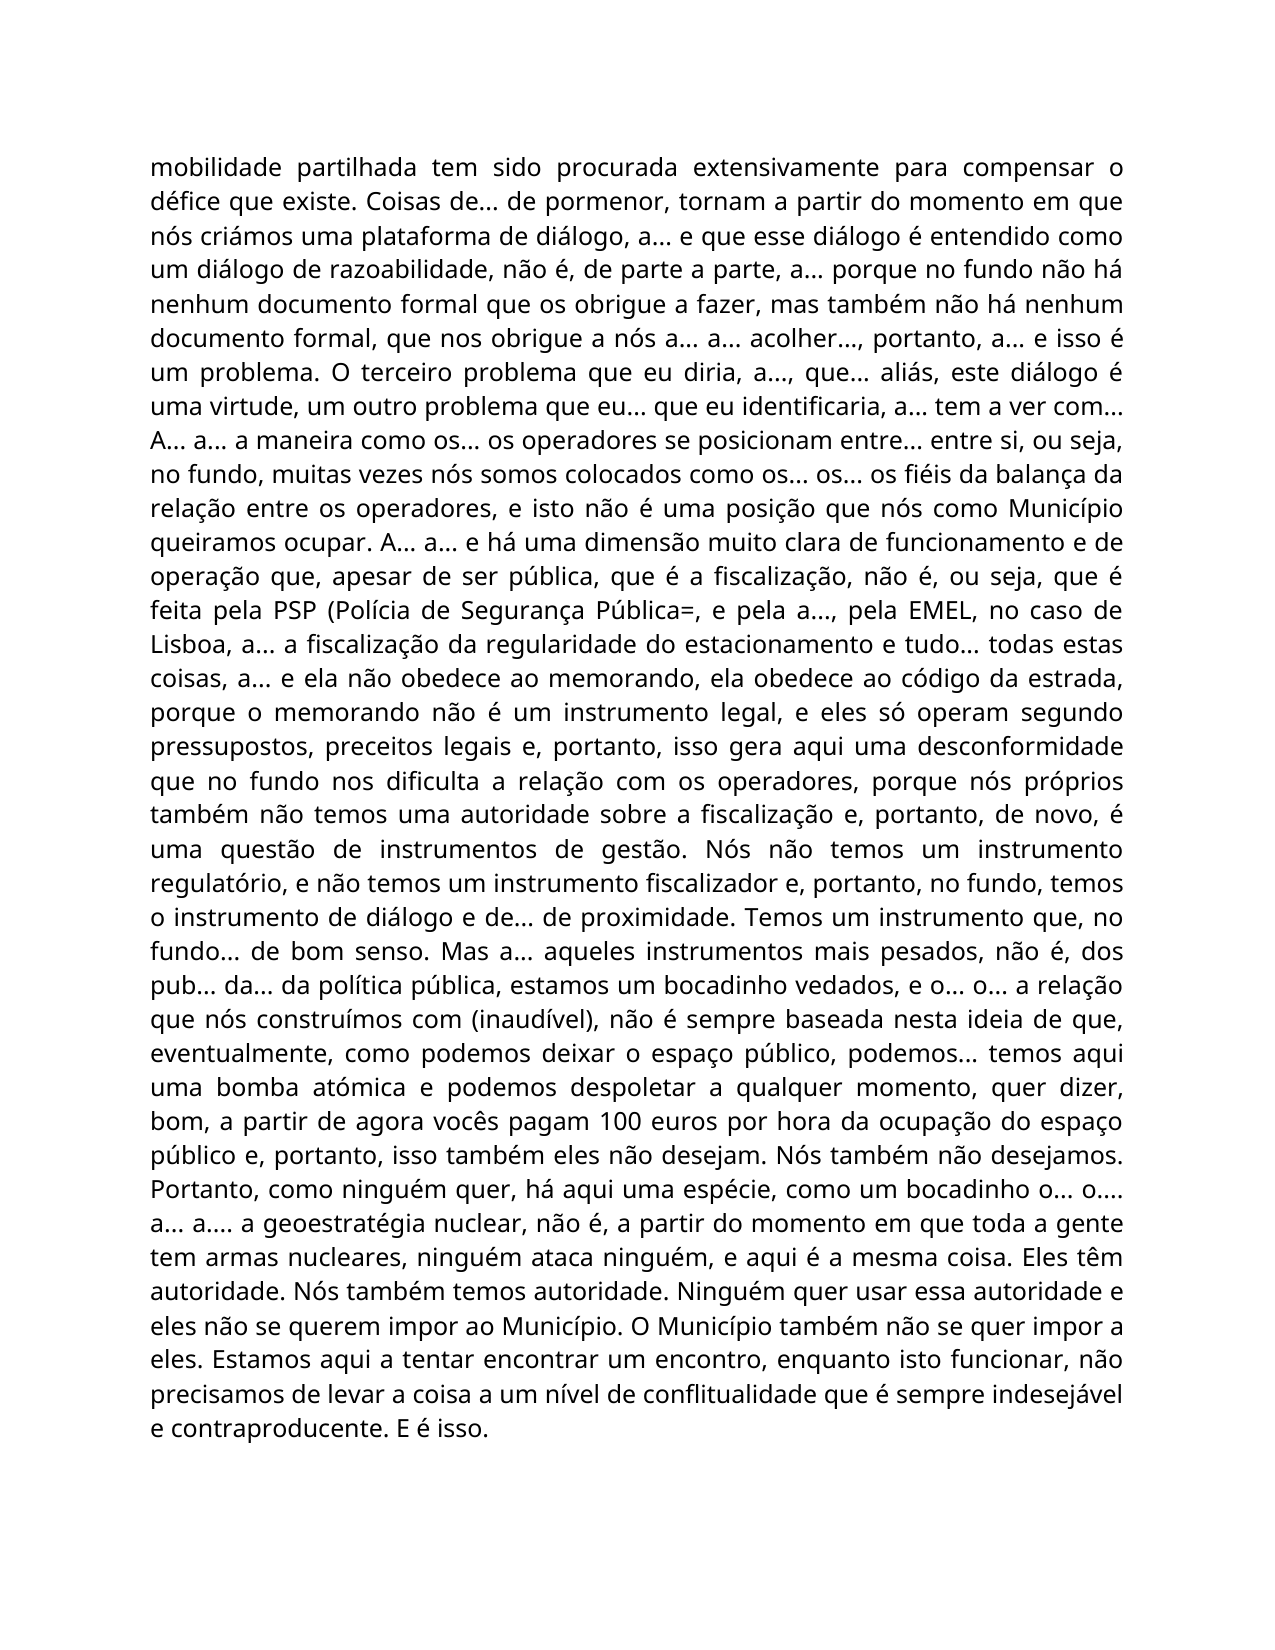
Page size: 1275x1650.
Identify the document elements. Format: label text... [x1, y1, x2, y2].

text mobilidade partilhada tem sido procurada extensivamente para compensar o défice que existe. Coisas de... de pormenor, tornam a partir do momento em que nós criámos uma plataforma de diálogo, a... e que esse diálogo é entendido como um diálogo de razoabilidade, não é, de parte a parte, a... porque no fundo não há nenhum documento formal que os obrigue a fazer, mas também não há nenhum documento formal, que nos obrigue a nós a... a... acolher..., portanto, a... e isso é um problema. O terceiro problema que eu diria, a..., que... aliás, este diálogo é uma virtude, um outro problema que eu... que eu identificaria, a... tem a ver com... A... a... a maneira como os... os operadores se posicionam entre... entre si, ou seja, no fundo, muitas vezes nós somos colocados como os... os... os fiéis da balança da relação entre os operadores, e isto não é uma posição que nós como Município queiramos ocupar. A... a... e há uma dimensão muito clara de funcionamento e de operação que, apesar de ser pública, que é a fiscalização, não é, ou seja, que é feita pela PSP (Polícia de Segurança Pública=, e pela a..., pela EMEL, no caso de Lisboa, a... a fiscalização da regularidade do estacionamento e tudo... todas estas coisas, a... e ela não obedece ao memorando, ela obedece ao código da estrada, porque o memorando não é um instrumento legal, e eles só operam segundo pressupostos, preceitos legais e, portanto, isso gera aqui uma desconformidade que no fundo nos dificulta a relação com os operadores, porque nós próprios também não temos uma autoridade sobre a fiscalização e, portanto, de novo, é uma questão de instrumentos de gestão. Nós não temos um instrumento regulatório, e não temos um instrumento fiscalizador e, portanto, no fundo, temos o instrumento de diálogo e de... de proximidade. Temos um instrumento que, no fundo... de bom senso. Mas a... aqueles instrumentos mais pesados, não é, dos pub... da... da política pública, estamos um bocadinho vedados, e o... o... a relação que nós construímos com (inaudível), não é sempre baseada nesta ideia de que, eventualmente, como podemos deixar o espaço público, podemos... temos aqui uma bomba atómica e podemos despoletar a qualquer momento, quer dizer, bom, a partir de agora vocês pagam 100 euros por hora da ocupação do espaço público e, portanto, isso também eles não desejam. Nós também não desejamos. Portanto, como ninguém quer, há aqui uma espécie, como um bocadinho o... o.... a... a.... a geoestratégia nuclear, não é, a partir do momento em que toda a gente tem armas nucleares, ninguém ataca ninguém, e aqui é a mesma coisa. Eles têm autoridade. Nós também temos autoridade. Ninguém quer usar essa autoridade e eles não se querem impor ao Município. O Município também não se quer impor a eles. Estamos aqui a tentar encontrar um encontro, enquanto isto funcionar, não precisamos de levar a coisa a um nível de conflitualidade que é sempre indesejável e contraproducente. E é isso. [150, 150, 1125, 1444]
